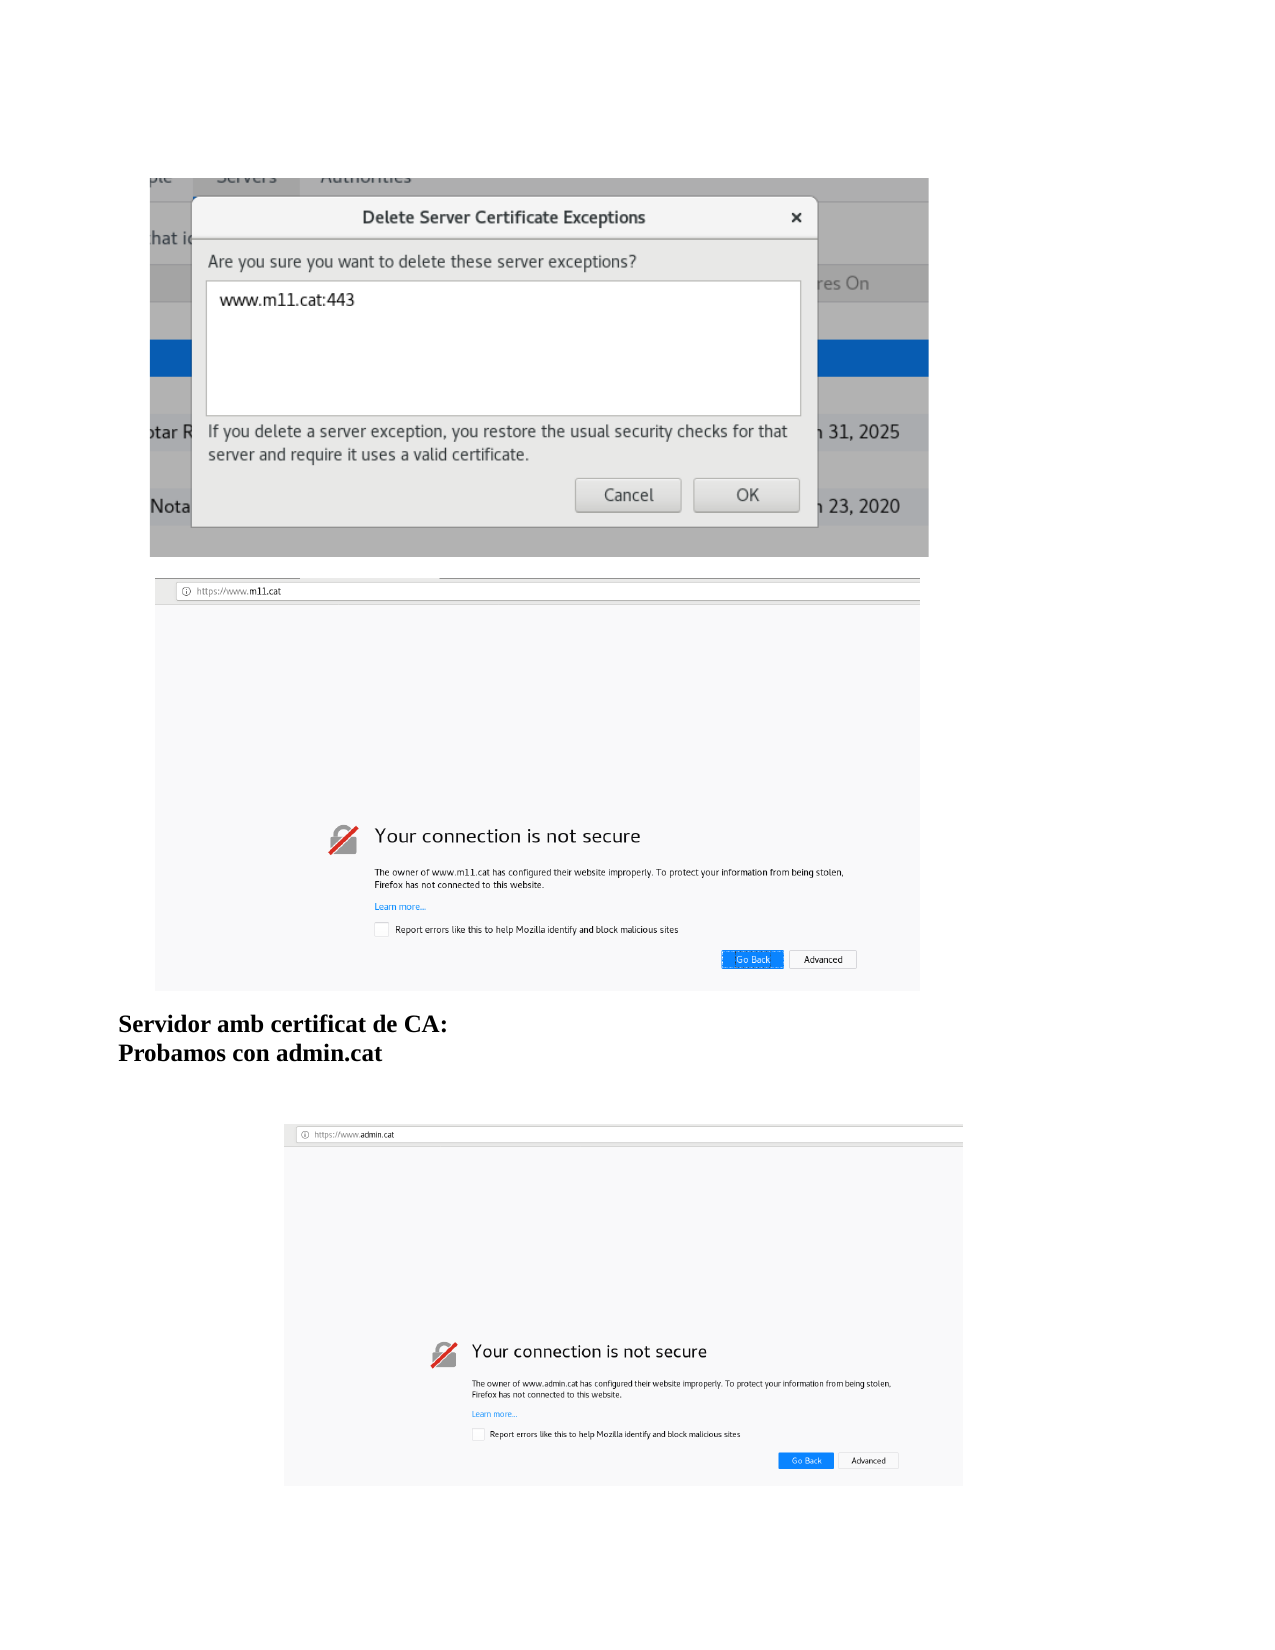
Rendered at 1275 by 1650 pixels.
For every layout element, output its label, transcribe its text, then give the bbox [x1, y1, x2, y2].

text Servidor amb certificat de CA: [118, 1009, 1157, 1038]
picture [284, 1124, 963, 1486]
picture [149, 178, 929, 557]
text Probamos con admin.cat [118, 1038, 1157, 1067]
picture [155, 578, 920, 991]
